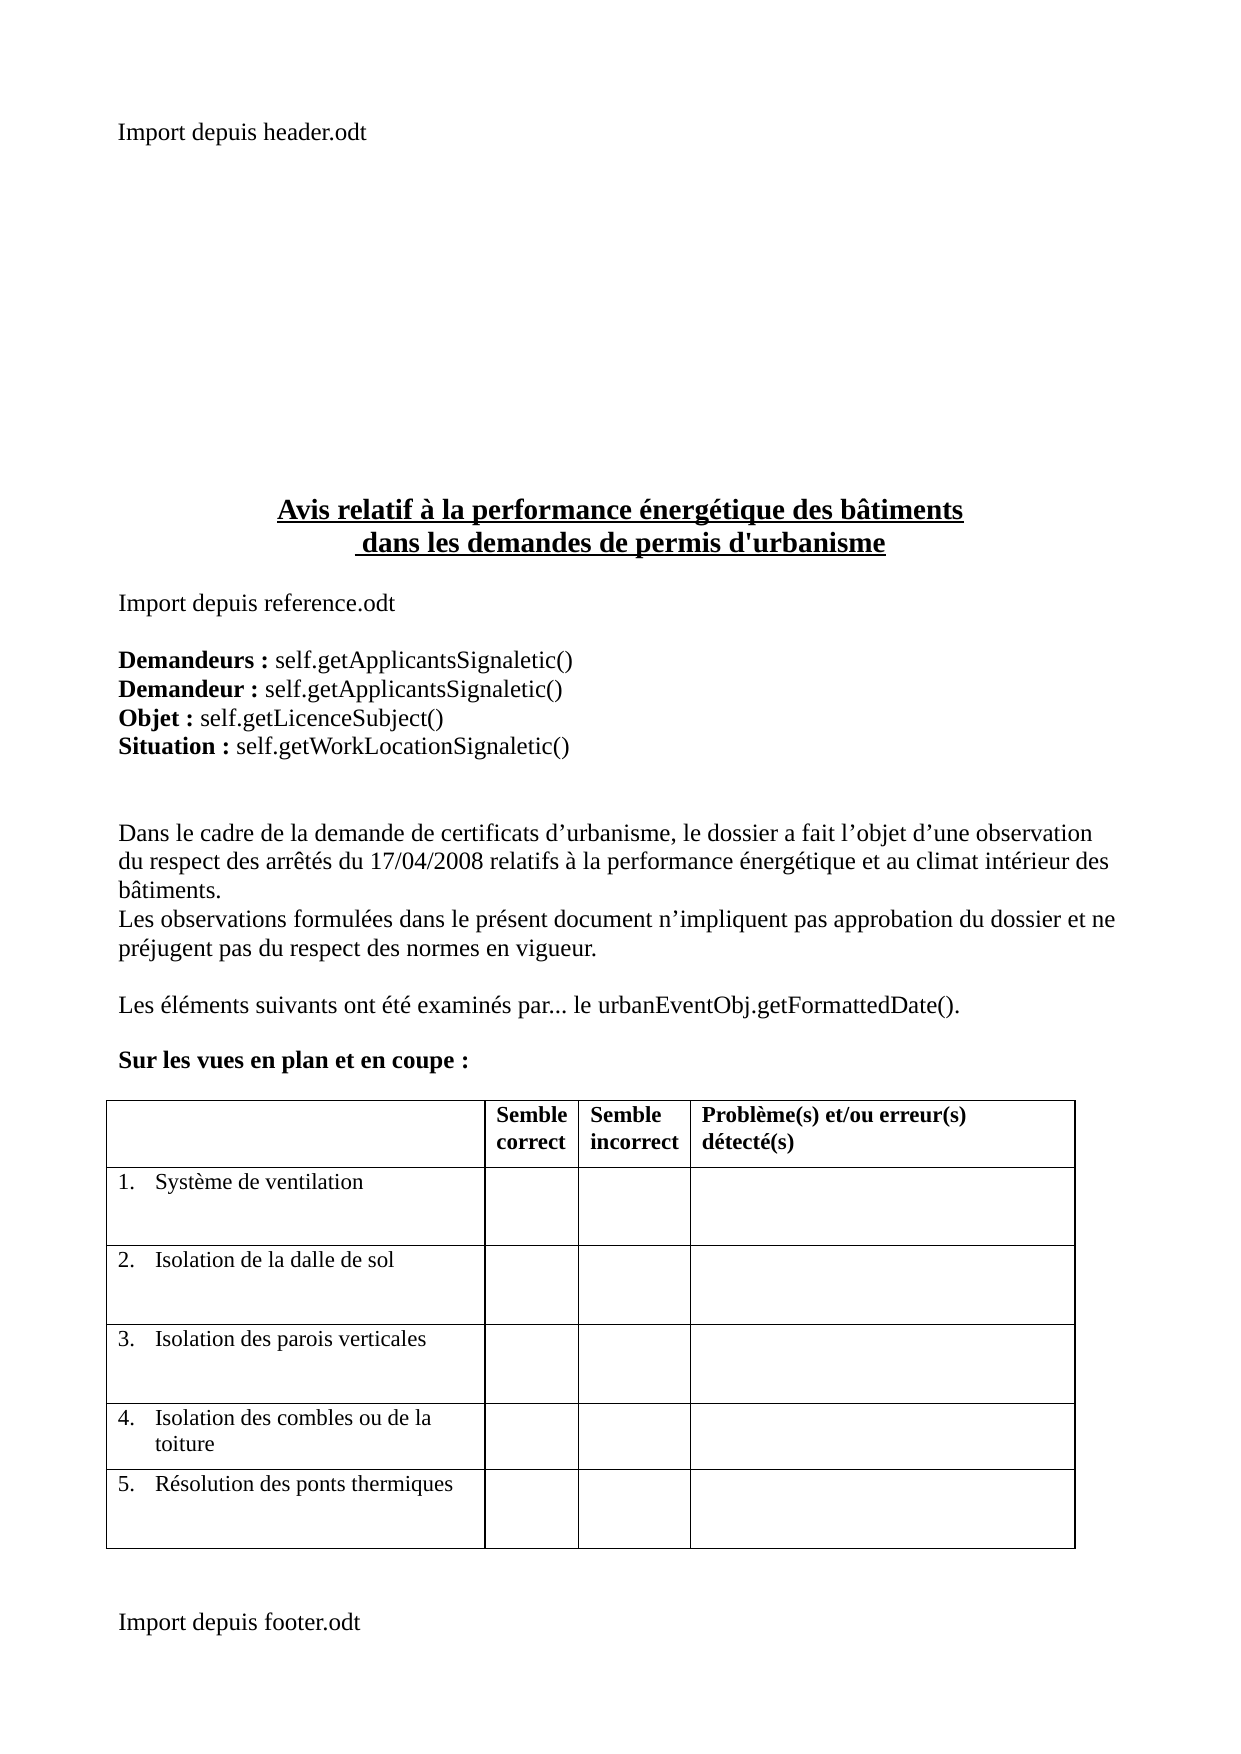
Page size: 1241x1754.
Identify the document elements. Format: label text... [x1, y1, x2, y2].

title dans les demandes de permis d'urbanisme [118, 525, 1122, 559]
text Les observations formulées dans le présent document n’impliquent pas approbation du dossier et ne préjugent pas du respect des normes en vigueur. [118, 904, 1122, 961]
text Demandeurs : self.getApplicantsSignaletic() [118, 645, 1122, 674]
table_cell [691, 1246, 1074, 1324]
text Objet : self.getLicenceSubject() [118, 703, 1122, 731]
table_cell [486, 1325, 578, 1403]
table_cell [579, 1325, 690, 1403]
text Les éléments suivants ont été examinés par... le urbanEventObj.getFormattedDate(). [118, 990, 1122, 1019]
text Situation : self.getWorkLocationSignaletic() [118, 731, 1122, 760]
table_cell Système de ventilation [107, 1168, 484, 1245]
table_cell [691, 1325, 1074, 1403]
table_header Problème(s) et/ou erreur(s) détecté(s) [691, 1101, 1074, 1167]
table_header Semble correct [486, 1101, 578, 1167]
title Sur les vues en plan et en coupe : [118, 1045, 1122, 1074]
text Import depuis header.odt [117, 117, 538, 146]
table_cell [486, 1404, 578, 1469]
text Import depuis reference.odt [118, 588, 1122, 616]
table_cell [579, 1404, 690, 1469]
table_cell [486, 1246, 578, 1324]
title Avis relatif à la performance énergétique des bâtiments [118, 492, 1122, 525]
table_header [107, 1101, 484, 1167]
table_cell [486, 1470, 578, 1548]
table_cell [579, 1246, 690, 1324]
text Demandeur : self.getApplicantsSignaletic() [118, 674, 1122, 703]
text Dans le cadre de la demande de certificats d’urbanisme, le dossier a fait l’objet d’une observation du respect des arrêtés du 17/04/2008 relatifs à la performance énergétique et au climat intérieur des bâtiments. [118, 818, 1122, 904]
table_cell Résolution des ponts thermiques [107, 1470, 484, 1548]
table_cell [579, 1168, 690, 1245]
table_cell Isolation de la dalle de sol [107, 1246, 484, 1324]
table_cell [691, 1168, 1074, 1245]
table_cell [691, 1470, 1074, 1548]
table_cell [691, 1404, 1074, 1469]
table_cell Isolation des combles ou de la toiture [107, 1404, 484, 1469]
table_cell [486, 1168, 578, 1245]
table_header Semble incorrect [579, 1101, 690, 1167]
table_cell Isolation des parois verticales [107, 1325, 484, 1403]
table_cell [579, 1470, 690, 1548]
